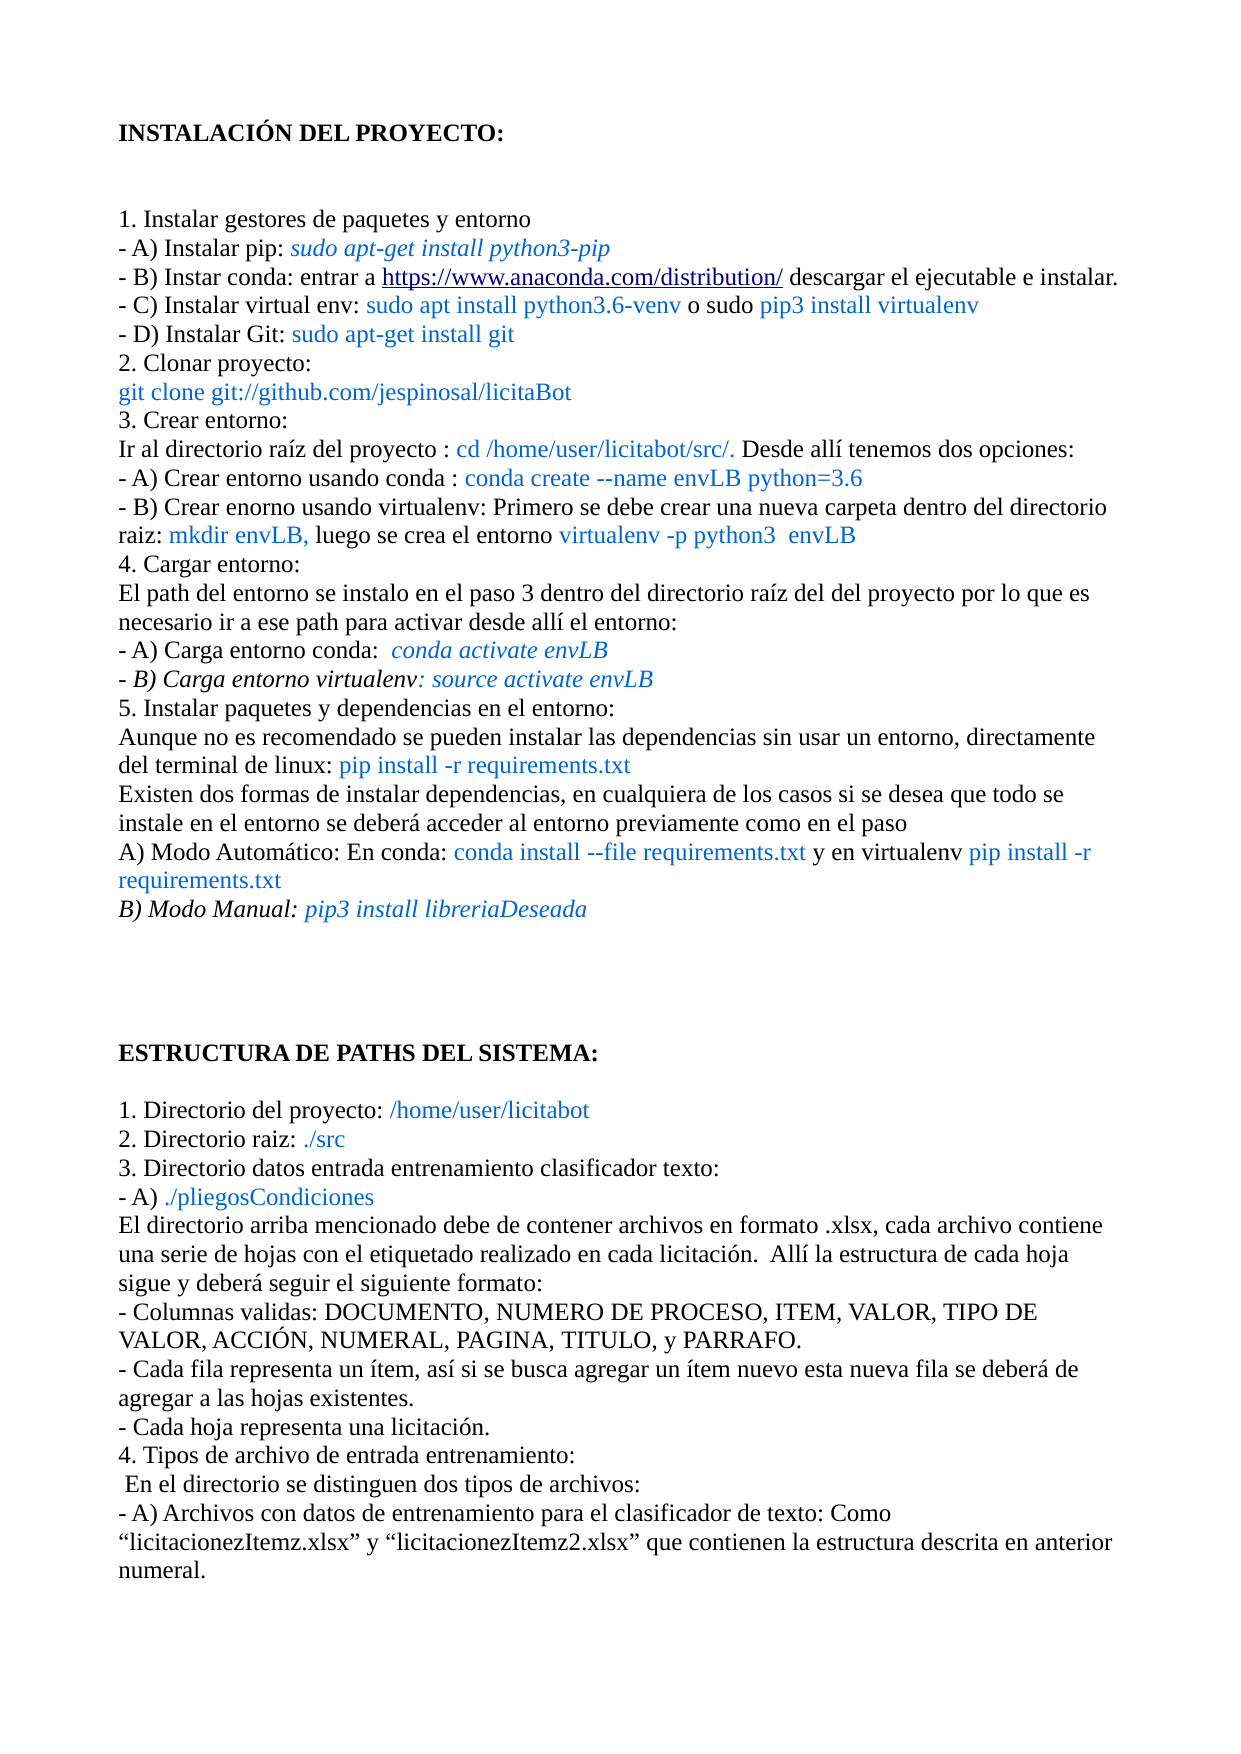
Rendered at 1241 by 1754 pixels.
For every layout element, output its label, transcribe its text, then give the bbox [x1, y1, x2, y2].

text El path del entorno se instalo en el paso 3 dentro del directorio raíz del del proyecto por lo que es necesario ir a ese path para activar desde allí el entorno: [118, 578, 1122, 636]
text 1. Instalar gestores de paquetes y entorno [118, 204, 1122, 233]
text B) Modo Manual: pip3 install libreriaDeseada [118, 894, 1122, 923]
text git clone git://github.com/jespinosal/licitaBot [118, 377, 1122, 406]
text INSTALACIÓN DEL PROYECTO: [118, 118, 1122, 147]
text ESTRUCTURA DE PATHS DEL SISTEMA: [118, 1038, 1122, 1067]
text 1. Directorio del proyecto: /home/user/licitabot [118, 1096, 1122, 1124]
text - C) Instalar virtual env: sudo apt install python3.6-venv o sudo pip3 install virtualenv [118, 291, 1122, 319]
text - Cada fila representa un ítem, así si se busca agregar un ítem nuevo esta nueva fila se deberá de agregar a las hojas existentes. [118, 1354, 1122, 1412]
text - B) Instar conda: entrar a https://www.anaconda.com/distribution/ descargar el ejecutable e instalar. [118, 262, 1122, 291]
text - Cada hoja representa una licitación. [118, 1412, 1122, 1441]
text A) Modo Automático: En conda: conda install --file requirements.txt y en virtualenv pip install -r requirements.txt [118, 837, 1122, 894]
text - A) Instalar pip: sudo apt-get install python3-pip [118, 233, 1122, 262]
text - B) Carga entorno virtualenv: source activate envLB [118, 664, 1122, 693]
text - A) ./pliegosCondiciones [118, 1182, 1122, 1211]
text 5. Instalar paquetes y dependencias en el entorno: [118, 693, 1122, 722]
text 4. Tipos de archivo de entrada entrenamiento: [118, 1441, 1122, 1469]
text 2. Directorio raiz: ./src [118, 1124, 1122, 1153]
text En el directorio se distinguen dos tipos de archivos: [118, 1469, 1122, 1498]
text 3. Crear entorno: [118, 406, 1122, 434]
text 2. Clonar proyecto: [118, 348, 1122, 377]
text 4. Cargar entorno: [118, 549, 1122, 578]
text 3. Directorio datos entrada entrenamiento clasificador texto: [118, 1153, 1122, 1182]
text - D) Instalar Git: sudo apt-get install git [118, 319, 1122, 348]
text - A) Archivos con datos de entrenamiento para el clasificador de texto: Como “licitacionezItemz.xlsx” y “licitacionezItemz2.xlsx” que contienen la estructura descrita en anterior numeral. [118, 1498, 1122, 1584]
text Ir al directorio raíz del proyecto : cd /home/user/licitabot/src/. Desde allí tenemos dos opciones: [118, 434, 1122, 463]
text Existen dos formas de instalar dependencias, en cualquiera de los casos si se desea que todo se instale en el entorno se deberá acceder al entorno previamente como en el paso [118, 779, 1122, 837]
text - Columnas validas: DOCUMENTO, NUMERO DE PROCESO, ITEM, VALOR, TIPO DE VALOR, ACCIÓN, NUMERAL, PAGINA, TITULO, y PARRAFO. [118, 1297, 1122, 1354]
text - A) Carga entorno conda: conda activate envLB [118, 636, 1122, 664]
text - B) Crear enorno usando virtualenv: Primero se debe crear una nueva carpeta dentro del directorio raiz: mkdir envLB, luego se crea el entorno virtualenv -p python3 envLB [118, 492, 1122, 549]
text Aunque no es recomendado se pueden instalar las dependencias sin usar un entorno, directamente del terminal de linux: pip install -r requirements.txt [118, 722, 1122, 779]
text El directorio arriba mencionado debe de contener archivos en formato .xlsx, cada archivo contiene una serie de hojas con el etiquetado realizado en cada licitación. Allí la estructura de cada hoja sigue y deberá seguir el siguiente formato: [118, 1211, 1122, 1297]
text - A) Crear entorno usando conda : conda create --name envLB python=3.6 [118, 463, 1122, 492]
